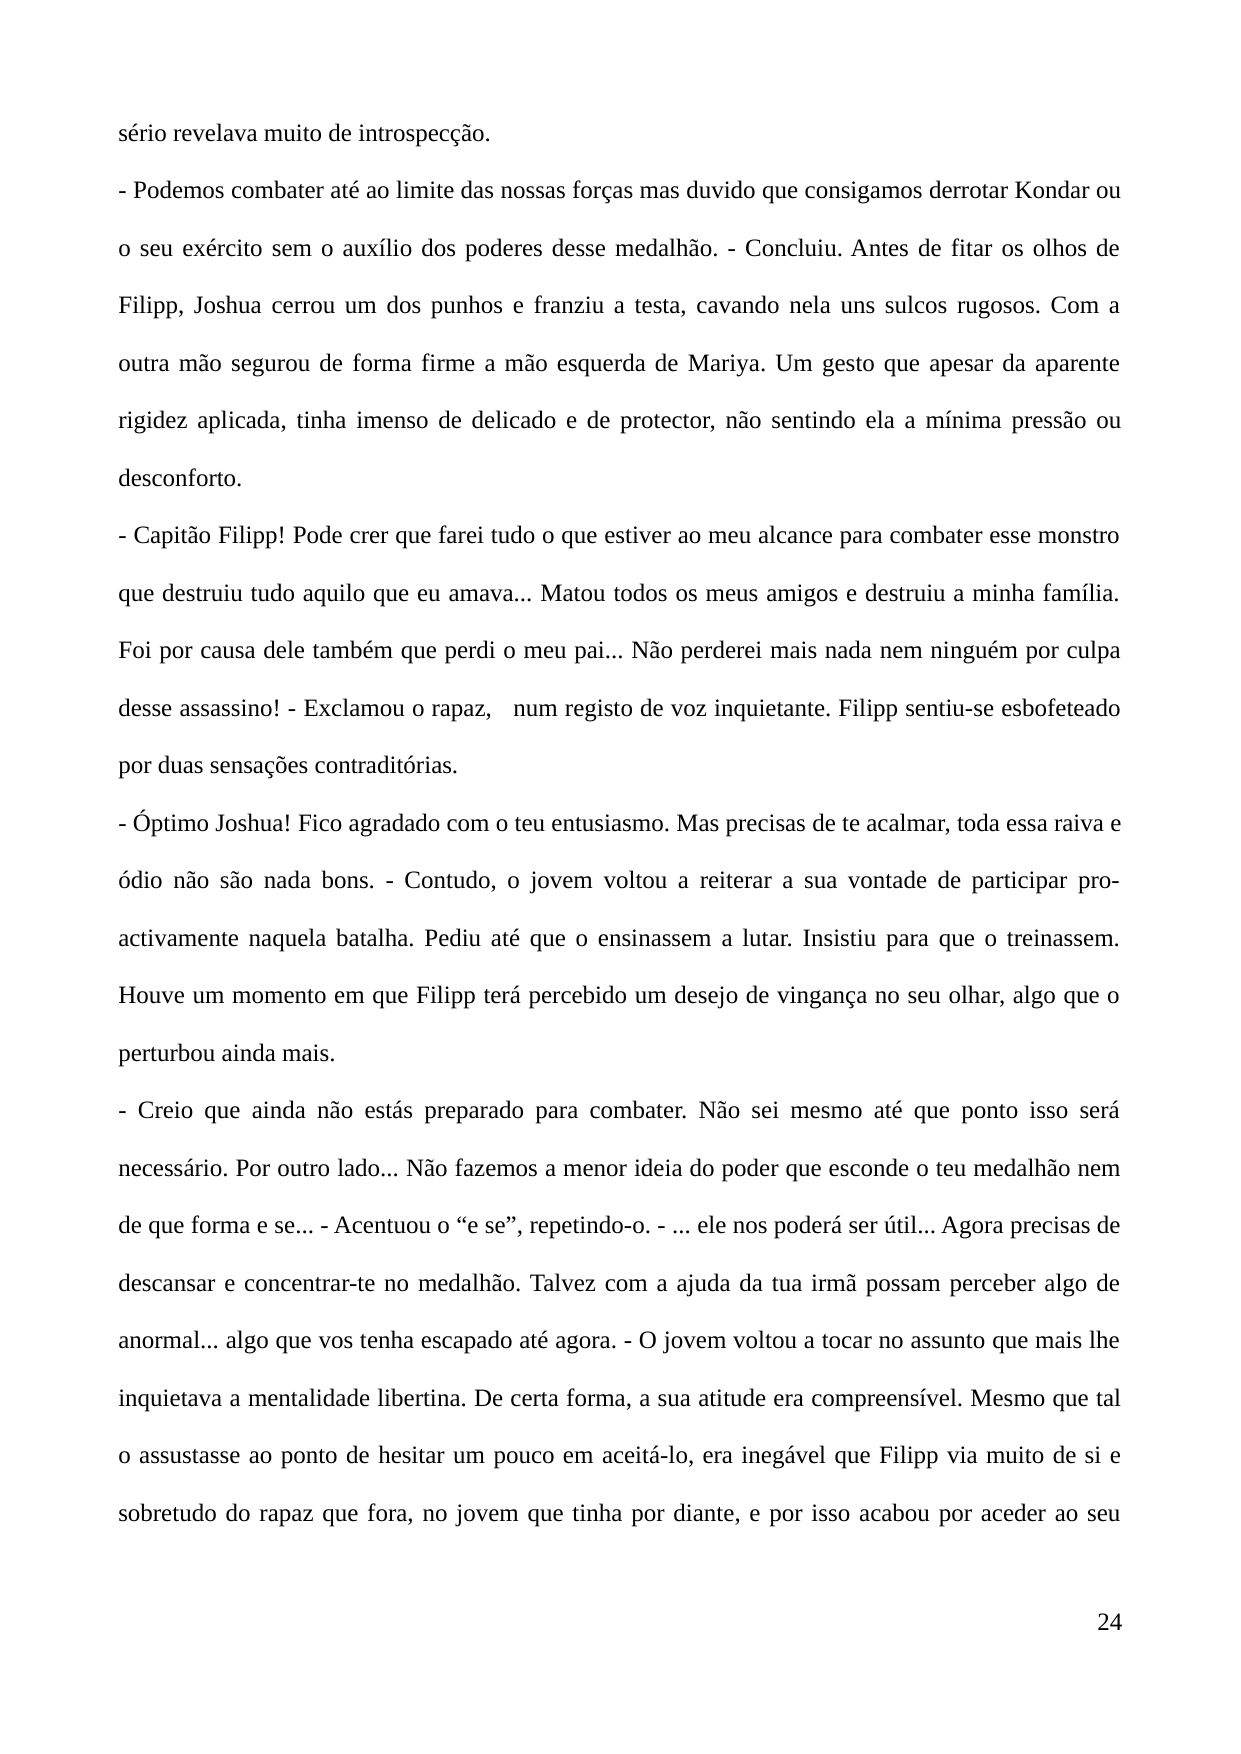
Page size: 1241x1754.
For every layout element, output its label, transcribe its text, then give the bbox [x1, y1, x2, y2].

text sério revelava muito de introspecção. [118, 118, 1122, 147]
text - Podemos combater até ao limite das nossas forças mas duvido que consigamos derrotar Kondar ou o seu exército sem o auxílio dos poderes desse medalhão. - Concluiu. Antes de fitar os olhos de Filipp, Joshua cerrou um dos punhos e franziu a testa, cavando nela uns sulcos rugosos. Com a outra mão segurou de forma firme a mão esquerda de Mariya. Um gesto que apesar da aparente rigidez aplicada, tinha imenso de delicado e de protector, não sentindo ela a mínima pressão ou desconforto. [118, 176, 1122, 492]
text - Capitão Filipp! Pode crer que farei tudo o que estiver ao meu alcance para combater esse monstro que destruiu tudo aquilo que eu amava... Matou todos os meus amigos e destruiu a minha família. Foi por causa dele também que perdi o meu pai... Não perderei mais nada nem ninguém por culpa desse assassino! - Exclamou o rapaz, num registo de voz inquietante. Filipp sentiu-se esbofeteado por duas sensações contraditórias. [118, 521, 1122, 779]
text - Creio que ainda não estás preparado para combater. Não sei mesmo até que ponto isso será necessário. Por outro lado... Não fazemos a menor ideia do poder que esconde o teu medalhão nem de que forma e se... - Acentuou o “e se”, repetindo-o. - ... ele nos poderá ser útil... Agora precisas de descansar e concentrar-te no medalhão. Talvez com a ajuda da tua irmã possam perceber algo de anormal... algo que vos tenha escapado até agora. - O jovem voltou a tocar no assunto que mais lhe inquietava a mentalidade libertina. De certa forma, a sua atitude era compreensível. Mesmo que tal o assustasse ao ponto de hesitar um pouco em aceitá-lo, era inegável que Filipp via muito de si e sobretudo do rapaz que fora, no jovem que tinha por diante, e por isso acabou por aceder ao seu [118, 1096, 1122, 1527]
text - Óptimo Joshua! Fico agradado com o teu entusiasmo. Mas precisas de te acalmar, toda essa raiva e ódio não são nada bons. - Contudo, o jovem voltou a reiterar a sua vontade de participar pro-activamente naquela batalha. Pediu até que o ensinassem a lutar. Insistiu para que o treinassem. Houve um momento em que Filipp terá percebido um desejo de vingança no seu olhar, algo que o perturbou ainda mais. [118, 808, 1122, 1067]
